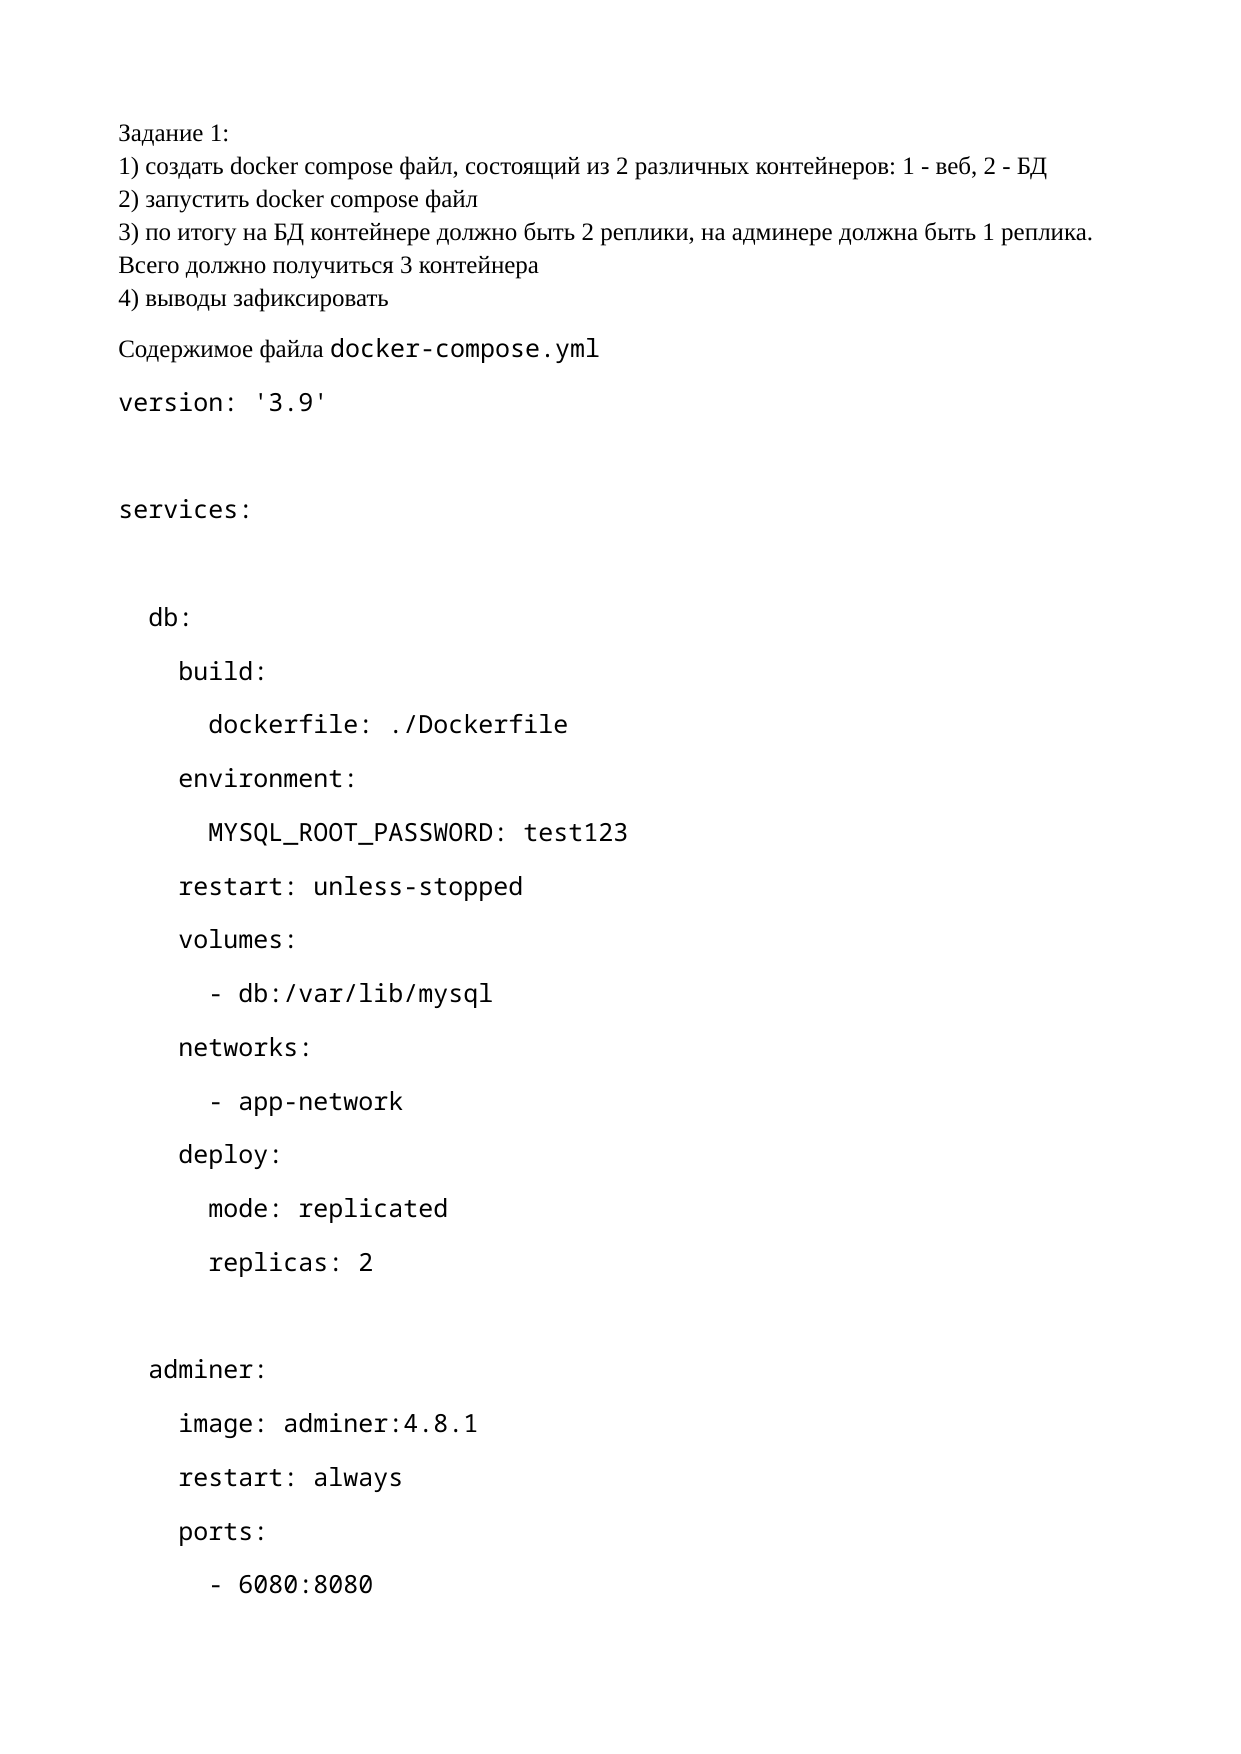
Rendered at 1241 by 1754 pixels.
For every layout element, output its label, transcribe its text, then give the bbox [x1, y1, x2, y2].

text replicas: 2 [118, 1244, 1122, 1279]
text - db:/var/lib/mysql [118, 976, 1122, 1010]
text Задание 1: 1) создать docker compose файл, состоящий из 2 различных контейнеров: 1 - веб, 2 - БД 2) запустить docker compose файл 3) по итогу на БД контейнере должно быть 2 реплики, на админере должна быть 1 реплика. Всего должно получиться 3 контейнера 4) выводы зафиксировать [118, 118, 1122, 312]
text deploy: [118, 1137, 1122, 1171]
text build: [118, 653, 1122, 687]
text adminer: [118, 1352, 1122, 1386]
text - 6080:8080 [118, 1567, 1122, 1601]
text - app-network [118, 1083, 1122, 1117]
text networks: [118, 1029, 1122, 1064]
text ports: [118, 1513, 1122, 1547]
text volumes: [118, 922, 1122, 956]
text restart: unless-stopped [118, 868, 1122, 902]
text image: adminer:4.8.1 [118, 1406, 1122, 1440]
text MYSQL_ROOT_PASSWORD: test123 [118, 814, 1122, 849]
text db: [118, 599, 1122, 634]
text restart: always [118, 1459, 1122, 1494]
text Содержимое файла docker-compose.yml [118, 331, 1122, 365]
text services: [118, 492, 1122, 526]
text version: '3.9' [118, 384, 1122, 419]
text dockerfile: ./Dockerfile [118, 707, 1122, 741]
text mode: replicated [118, 1191, 1122, 1225]
text environment: [118, 761, 1122, 795]
